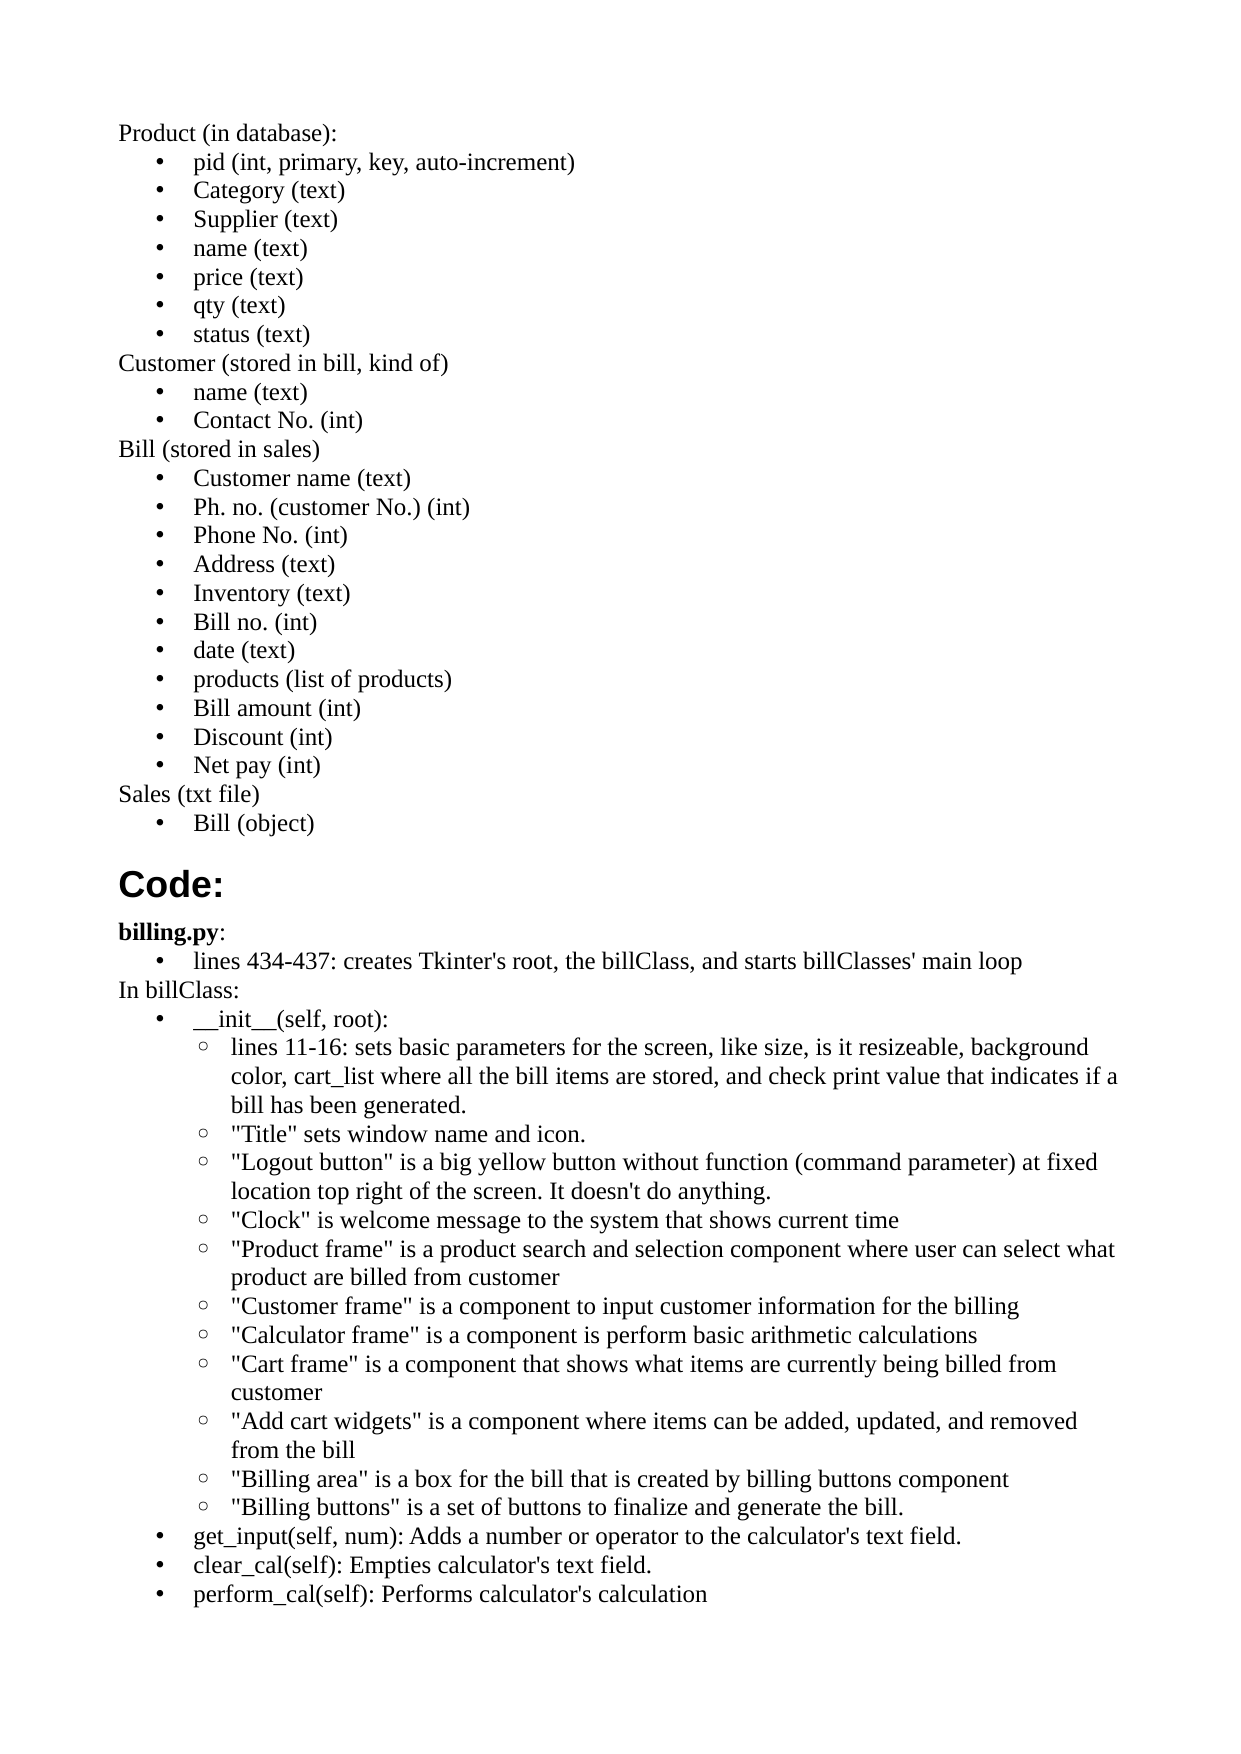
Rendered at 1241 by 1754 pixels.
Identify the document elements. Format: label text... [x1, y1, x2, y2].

list Contact No. (int) [156, 406, 1122, 434]
text Bill (stored in sales) [118, 434, 1122, 463]
list Net pay (int) [156, 751, 1122, 779]
subtitle Code: [118, 862, 1122, 905]
text In billClass: [118, 975, 1122, 1004]
list name (text) [156, 377, 1122, 406]
list "Billing area" is a box for the bill that is created by billing buttons component [193, 1464, 1122, 1492]
list status (text) [156, 319, 1122, 348]
list clear_cal(self): Empties calculator's text field. [156, 1550, 1122, 1579]
list Address (text) [156, 549, 1122, 578]
list products (list of products) [156, 664, 1122, 693]
list Category (text) [156, 176, 1122, 204]
list get_input(self, num): Adds a number or operator to the calculator's text field. [156, 1521, 1122, 1550]
list "Cart frame" is a component that shows what items are currently being billed from customer [193, 1349, 1122, 1406]
list price (text) [156, 262, 1122, 291]
list Phone No. (int) [156, 521, 1122, 549]
list lines 11-16: sets basic parameters for the screen, like size, is it resizeable, background color, cart_list where all the bill items are stored, and check print value that indicates if a bill has been generated. [193, 1032, 1122, 1119]
list __init__(self, root): [156, 1004, 1122, 1032]
text billing.py: [118, 917, 1122, 946]
list lines 434-437: creates Tkinter's root, the billClass, and starts billClasses' main loop [156, 946, 1122, 975]
text Product (in database): [118, 118, 1122, 147]
list name (text) [156, 233, 1122, 262]
list date (text) [156, 636, 1122, 664]
list "Product frame" is a product search and selection component where user can select what product are billed from customer [193, 1234, 1122, 1291]
list "Calculator frame" is a component is perform basic arithmetic calculations [193, 1320, 1122, 1349]
list Discount (int) [156, 722, 1122, 751]
list qty (text) [156, 291, 1122, 319]
list "Billing buttons" is a set of buttons to finalize and generate the bill. [193, 1492, 1122, 1521]
list Bill (object) [156, 808, 1122, 837]
list perform_cal(self): Performs calculator's calculation [156, 1579, 1122, 1607]
list Supplier (text) [156, 204, 1122, 233]
list "Logout button" is a big yellow button without function (command parameter) at fixed location top right of the screen. It doesn't do anything. [193, 1147, 1122, 1205]
text Sales (txt file) [118, 779, 1122, 808]
list Bill amount (int) [156, 693, 1122, 722]
list Customer name (text) [156, 463, 1122, 492]
text Customer (stored in bill, kind of) [118, 348, 1122, 377]
list "Clock" is welcome message to the system that shows current time [193, 1205, 1122, 1234]
list pid (int, primary, key, auto-increment) [156, 147, 1122, 176]
list Ph. no. (customer No.) (int) [156, 492, 1122, 521]
list "Customer frame" is a component to input customer information for the billing [193, 1291, 1122, 1320]
list "Title" sets window name and icon. [193, 1119, 1122, 1147]
list Inventory (text) [156, 578, 1122, 607]
list Bill no. (int) [156, 607, 1122, 636]
list "Add cart widgets" is a component where items can be added, updated, and removed from the bill [193, 1406, 1122, 1464]
